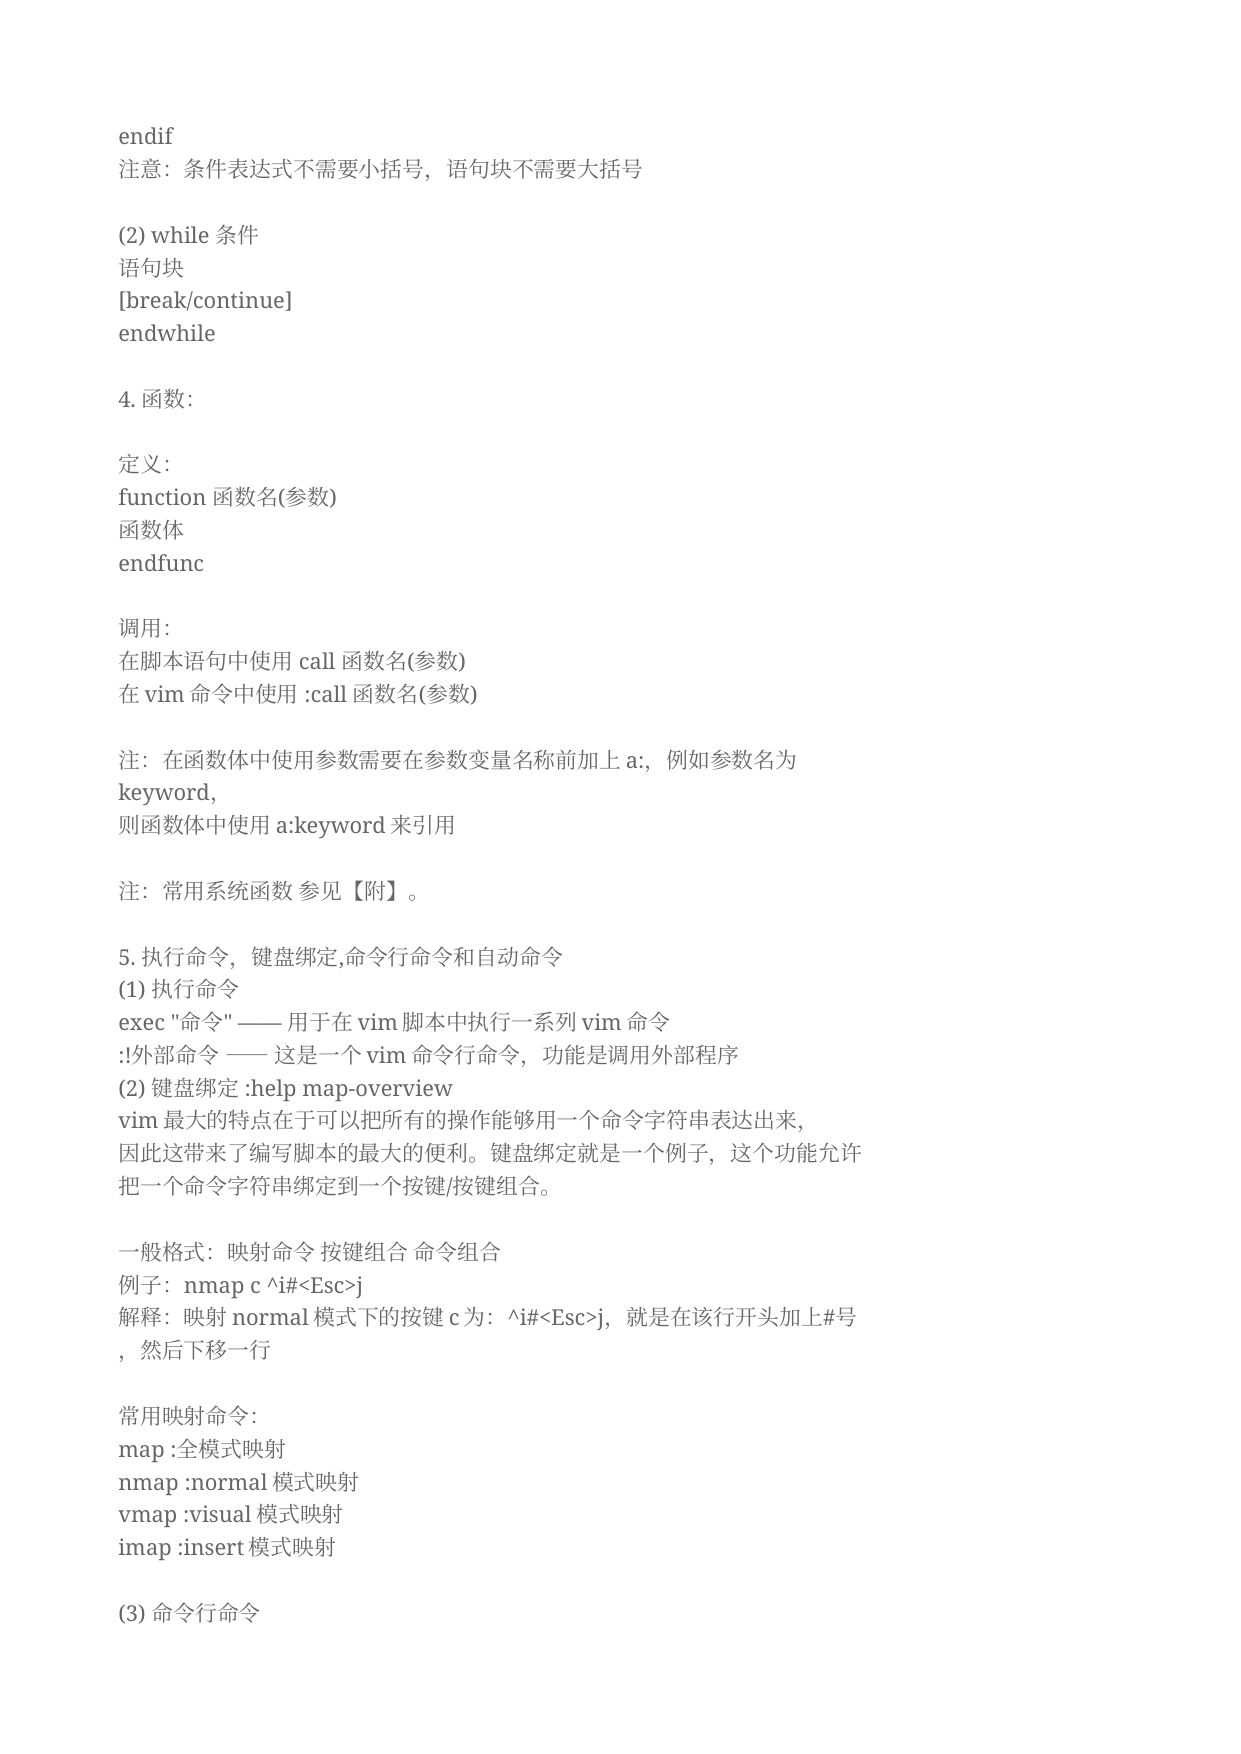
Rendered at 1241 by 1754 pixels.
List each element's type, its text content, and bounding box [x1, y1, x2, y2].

text endif 注意：条件表达式不需要小括号，语句块不需要大括号 (2) while 条件 语句块 [break/continue] endwhile 4. 函数： 定义： function 函数名(参数) 函数体 endfunc 调用： 在脚本语句中使用 call 函数名(参数) 在vim命令中使用 :call 函数名(参数) 注：在函数体中使用参数需要在参数变量名称前加上a:，例如参数名为 keyword， 则函数体中使用a:keyword来引用 注：常用系统函数 参见【附】。 5. 执行命令，键盘绑定,命令行命令和自动命令 (1) 执行命令 exec "命令" —— 用于在vim脚本中执行一系列vim命令 :!外部命令 —— 这是一个vim命令行命令，功能是调用外部程序 (2) 键盘绑定 :help map-overview vim最大的特点在于可以把所有的操作能够用一个命令字符串表达出来， 因此这带来了编写脚本的最大的便利。键盘绑定就是一个例子，这个功能允许 把一个命令字符串绑定到一个按键/按键组合。 一般格式：映射命令 按键组合 命令组合 例子：nmap c ^i#<Esc>j 解释：映射normal模式下的按键c为：^i#<Esc>j，就是在该行开头加上#号 ，然后下移一行 常用映射命令： map :全模式映射 nmap :normal模式映射 vmap :visual模式映射 imap :insert模式映射 (3) 命令行命令 [118, 118, 1122, 1627]
